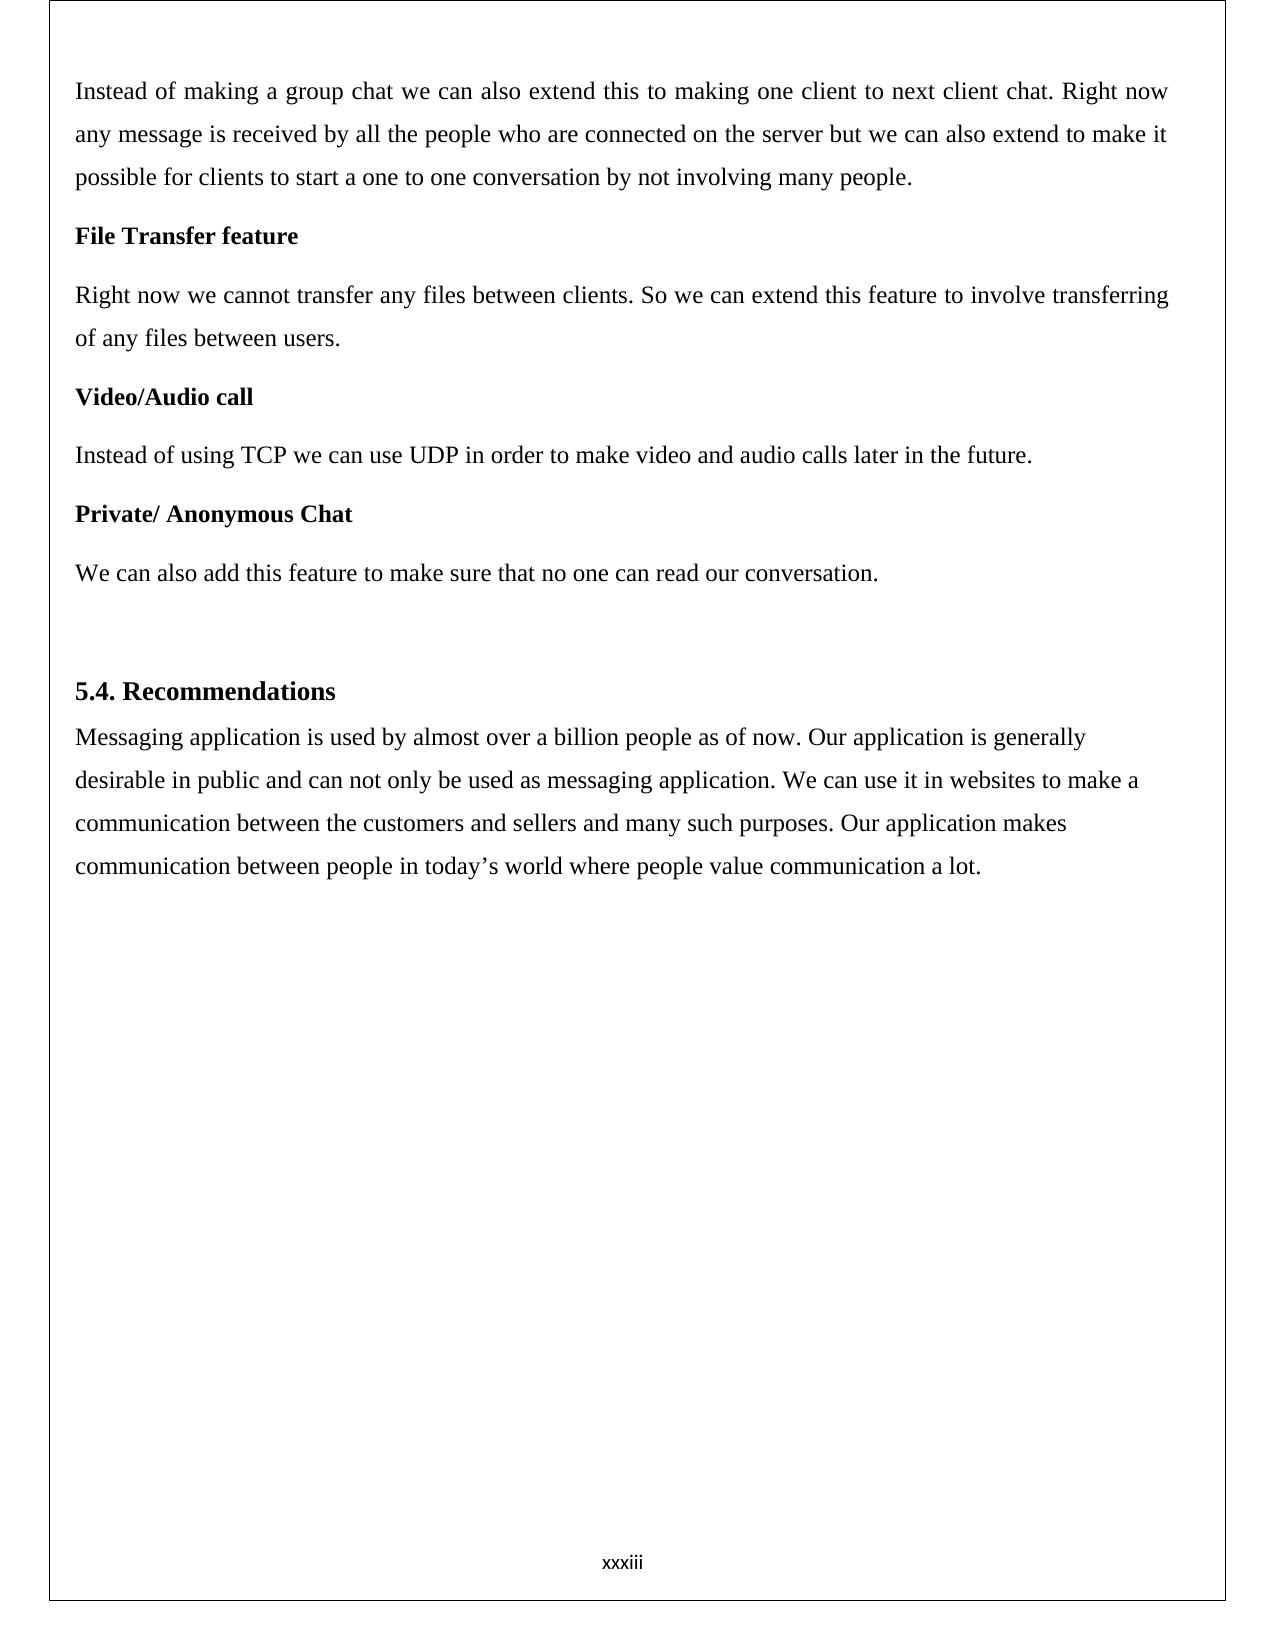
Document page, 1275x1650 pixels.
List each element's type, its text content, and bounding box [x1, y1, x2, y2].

text Instead of making a group chat we can also extend this to making one client to next client chat. Right now any message is received by all the people who are connected on the server but we can also extend to make it possible for clients to start a one to one conversation by not involving many people. [75, 76, 1170, 191]
text File Transfer feature [75, 221, 1170, 250]
text Instead of using TCP we can use UDP in order to make video and audio calls later in the future. [75, 440, 1170, 469]
text Messaging application is used by almost over a billion people as of now. Our application is generally desirable in public and can not only be used as messaging application. We can use it in websites to make a communication between the customers and sellers and many such purposes. Our application makes communication between people in today’s world where people value communication a lot. [75, 722, 1147, 880]
text 5.4. Recommendations [75, 675, 1170, 707]
text Right now we cannot transfer any files between clients. So we can extend this feature to involve transferring of any files between users. [75, 280, 1170, 352]
text Video/Audio call [75, 382, 1170, 410]
text Private/ Anonymous Chat [75, 499, 1170, 528]
text We can also add this feature to make sure that no one can read our conversation. [75, 558, 1170, 587]
